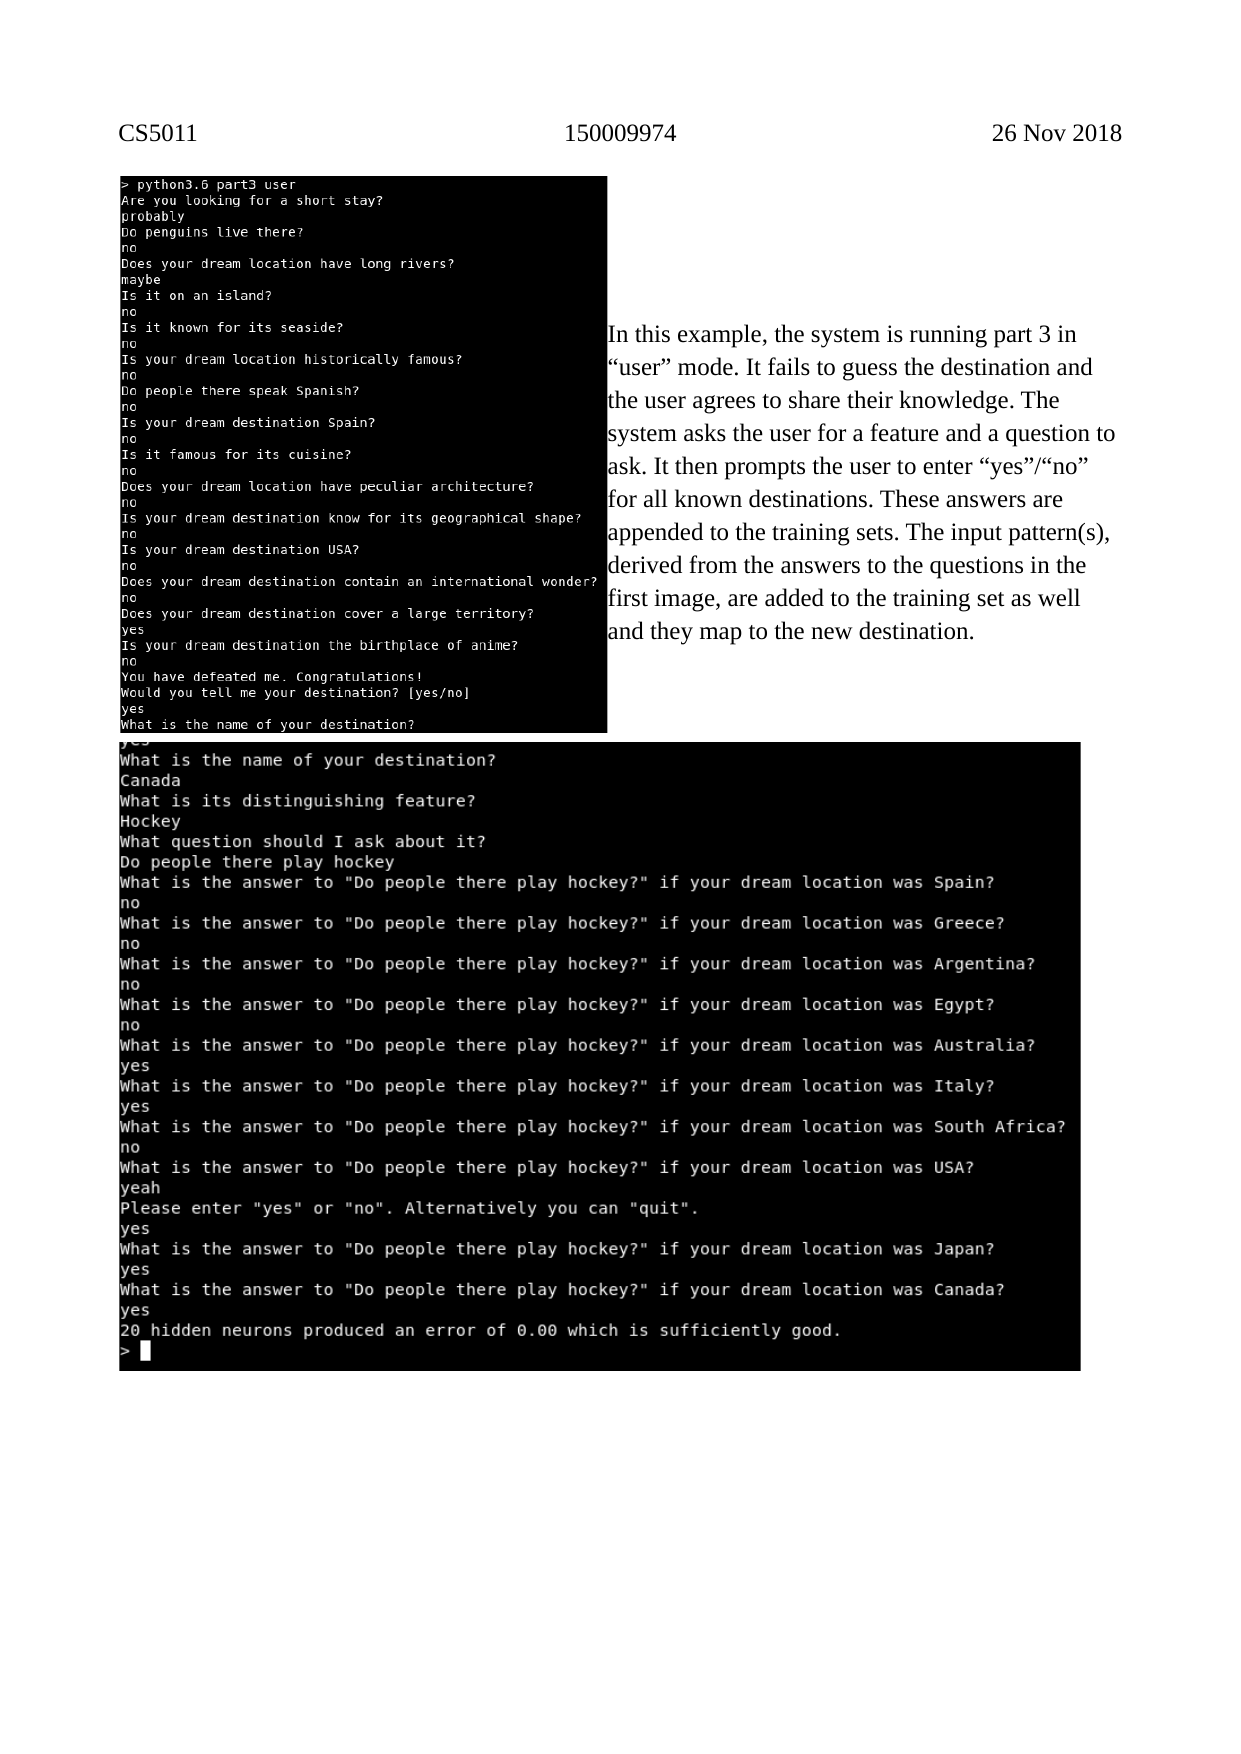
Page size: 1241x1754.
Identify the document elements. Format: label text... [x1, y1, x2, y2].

picture [120, 176, 608, 733]
text In this example, the system is running part 3 in “user” mode. It fails to guess the destination and the user agrees to share their knowledge. The system asks the user for a feature and a question to ask. It then prompts the user to enter “yes”/“no” for all known destinations. These answers are appended to the training sets. The input pattern(s), derived from the answers to the questions in the first image, are added to the training set as well and they map to the new destination. [608, 319, 1122, 645]
picture [119, 742, 1081, 1371]
